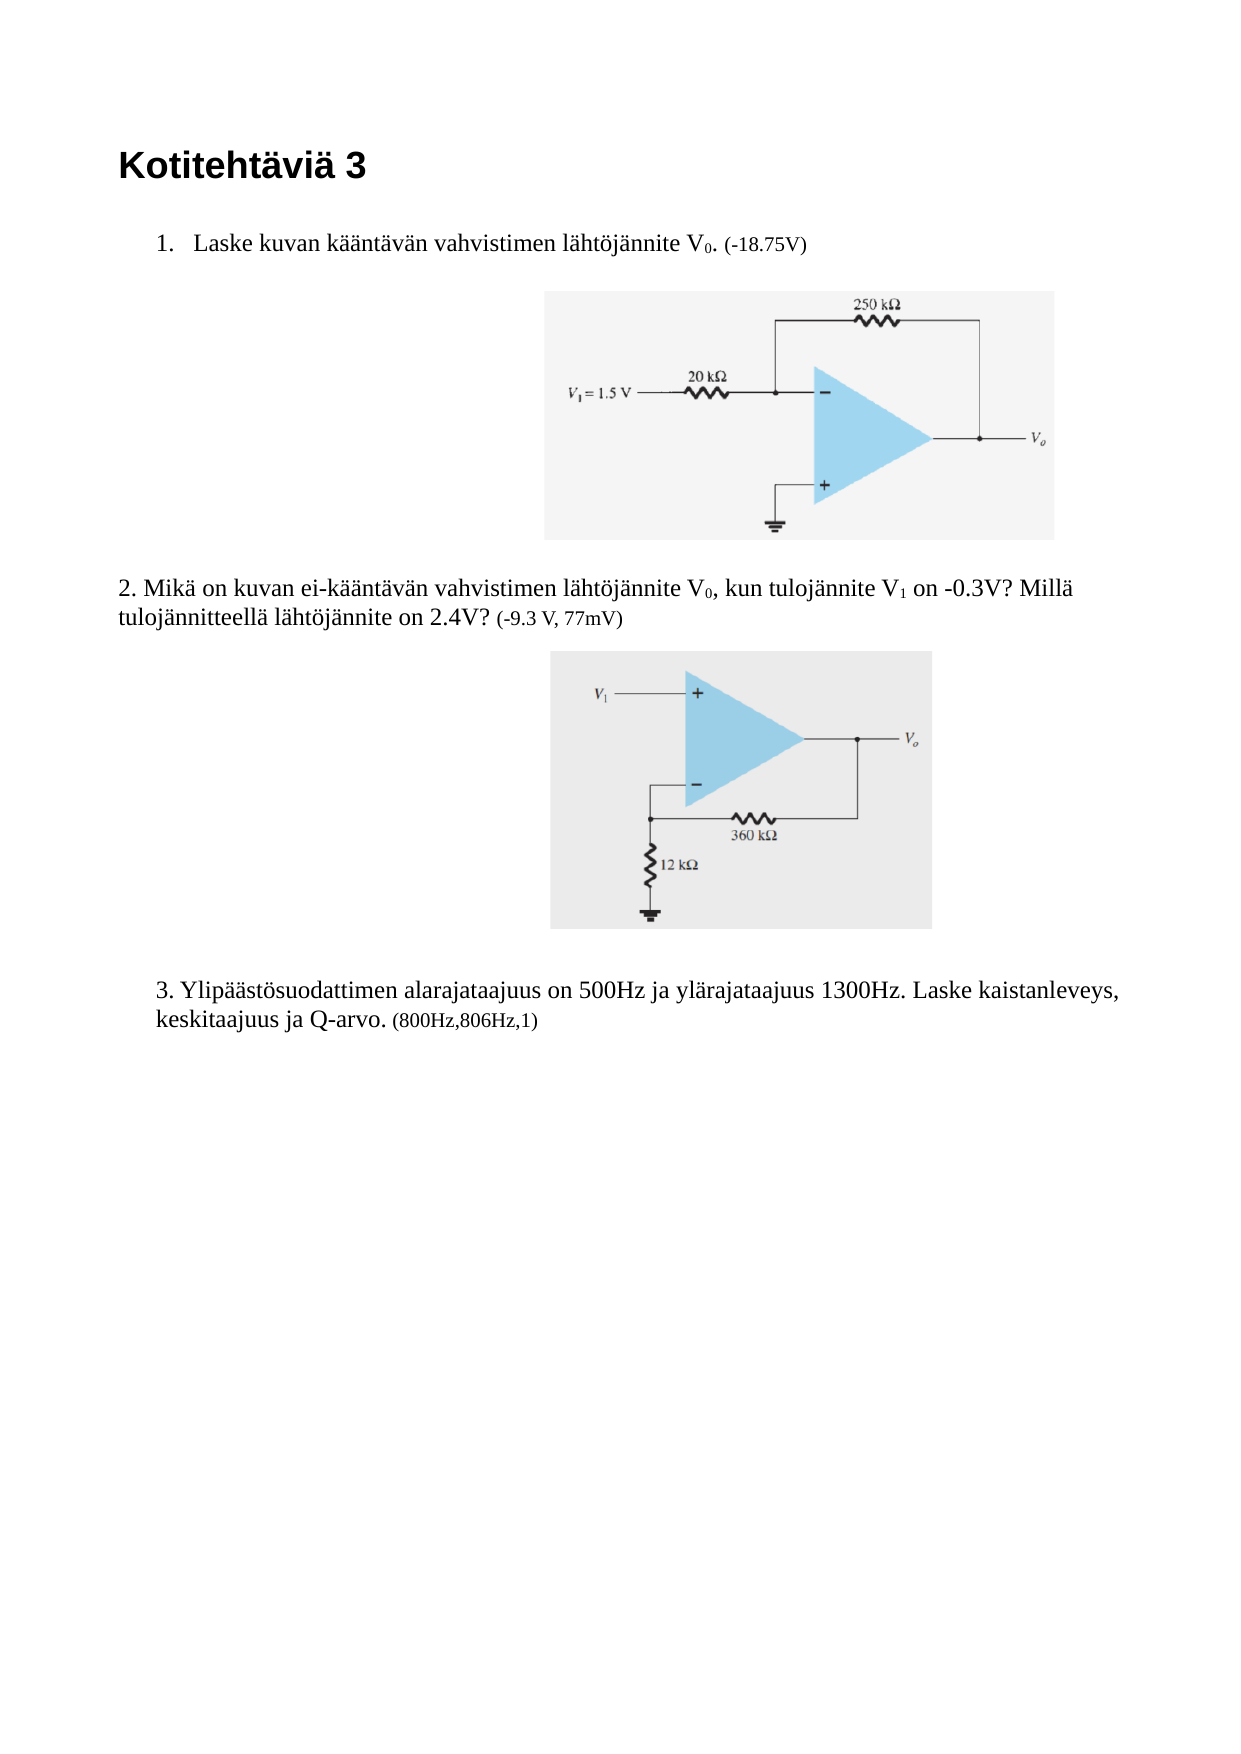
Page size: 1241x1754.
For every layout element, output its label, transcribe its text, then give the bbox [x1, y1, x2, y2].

list Laske kuvan kääntävän vahvistimen lähtöjännite V0. (-18.75V) [156, 228, 1122, 257]
list 3. Ylipäästösuodattimen alarajataajuus on 500Hz ja ylärajataajuus 1300Hz. Laske kaistanleveys, keskitaajuus ja Q-arvo. (800Hz,806Hz,1) [118, 976, 1122, 1033]
subtitle Kotitehtäviä 3 [118, 143, 1122, 187]
picture [544, 291, 1055, 540]
text 2. Mikä on kuvan ei-kääntävän vahvistimen lähtöjännite V0, kun tulojännite V1 on -0.3V? Millä tulojännitteellä lähtöjännite on 2.4V? (-9.3 V, 77mV) [118, 573, 1122, 631]
picture [550, 651, 933, 929]
